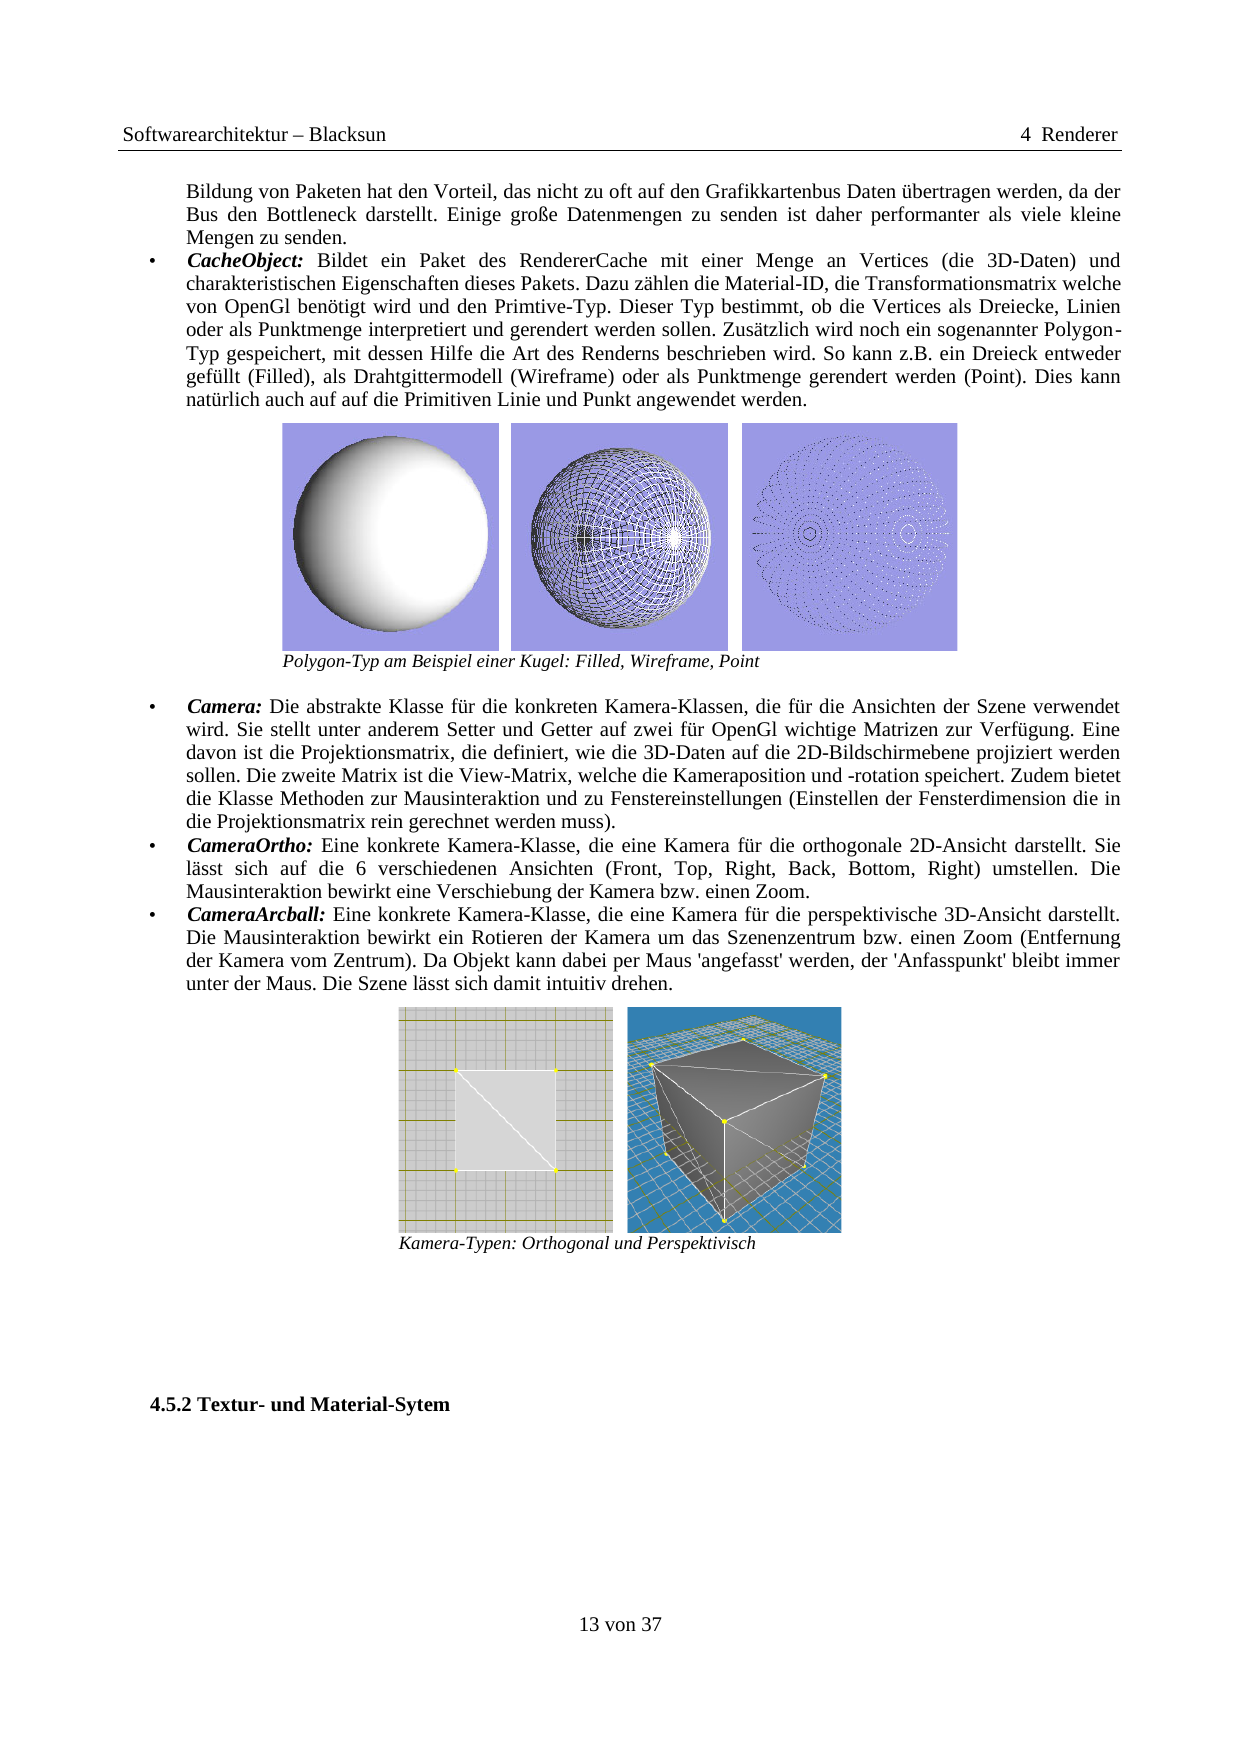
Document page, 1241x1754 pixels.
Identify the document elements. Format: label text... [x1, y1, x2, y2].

list CacheObject: Bildet ein Paket des RendererCache mit einer Menge an Vertices (die 3D-Daten) und charakteristischen Eigenschaften dieses Pakets. Dazu zählen die Material-ID, die Transformationsmatrix welche von OpenGl benötigt wird und den Primtive-Typ. Dieser Typ bestimmt, ob die Vertices als Dreiecke, Linien oder als Punktmenge interpretiert und gerendert werden sollen. Zusätzlich wird noch ein sogenannter Polygon­Typ gespeichert, mit dessen Hilfe die Art des Renderns beschrieben wird. So kann z.B. ein Dreieck entweder gefüllt (Filled), als Drahtgittermodell (Wireframe) oder als Punktmenge gerendert werden (Point). Dies kann natürlich auch auf auf die Primitiven Linie und Punkt angewendet werden. [148, 249, 1122, 411]
picture [398, 1007, 842, 1233]
list Kamera-Typen: Orthogonal und Perspektivisch [398, 1233, 841, 1254]
list CameraArcball: Eine konkrete Kamera-Klasse, die eine Kamera für die perspektivische 3D-Ansicht darstellt. Die Mausinteraktion bewirkt ein Rotieren der Kamera um das Szenenzentrum bzw. einen Zoom (Entfernung der Kamera vom Zentrum). Da Objekt kann dabei per Maus 'angefasst' werden, der 'Anfasspunkt' bleibt immer unter der Maus. Die Szene lässt sich damit intuitiv drehen. [148, 903, 1122, 995]
list Polygon-Typ am Beispiel einer Kugel: Filled, Wireframe, Point [282, 651, 957, 672]
list Bildung von Paketen hat den Vorteil, das nicht zu oft auf den Grafikkartenbus Daten übertragen werden, da der Bus den Bottleneck darstellt. Einige große Datenmengen zu senden ist daher performanter als viele kleine Mengen zu senden. [148, 179, 1122, 249]
subtitle Textur- und Material-Sytem [145, 1392, 1122, 1416]
list CameraOrtho: Eine konkrete Kamera-Klasse, die eine Kamera für die orthogonale 2D-Ansicht darstellt. Sie lässt sich auf die 6 verschiedenen Ansichten (Front, Top, Right, Back, Bottom, Right) umstellen. Die Mausinteraktion bewirkt eine Verschiebung der Kamera bzw. einen Zoom. [148, 833, 1122, 903]
picture [282, 423, 958, 651]
list Camera: Die abstrakte Klasse für die konkreten Kamera-Klassen, die für die Ansichten der Szene verwendet wird. Sie stellt unter anderem Setter und Getter auf zwei für OpenGl wichtige Matrizen zur Verfügung. Eine davon ist die Projektionsmatrix, die definiert, wie die 3D-Daten auf die 2D-Bildschirmebene projiziert werden sollen. Die zweite Matrix ist die View-Matrix, welche die Kameraposition und -rotation speichert. Zudem bietet die Klasse Methoden zur Mausinteraktion und zu Fenstereinstellungen (Einstellen der Fensterdimension die in die Projektionsmatrix rein gerechnet werden muss). [148, 695, 1122, 833]
